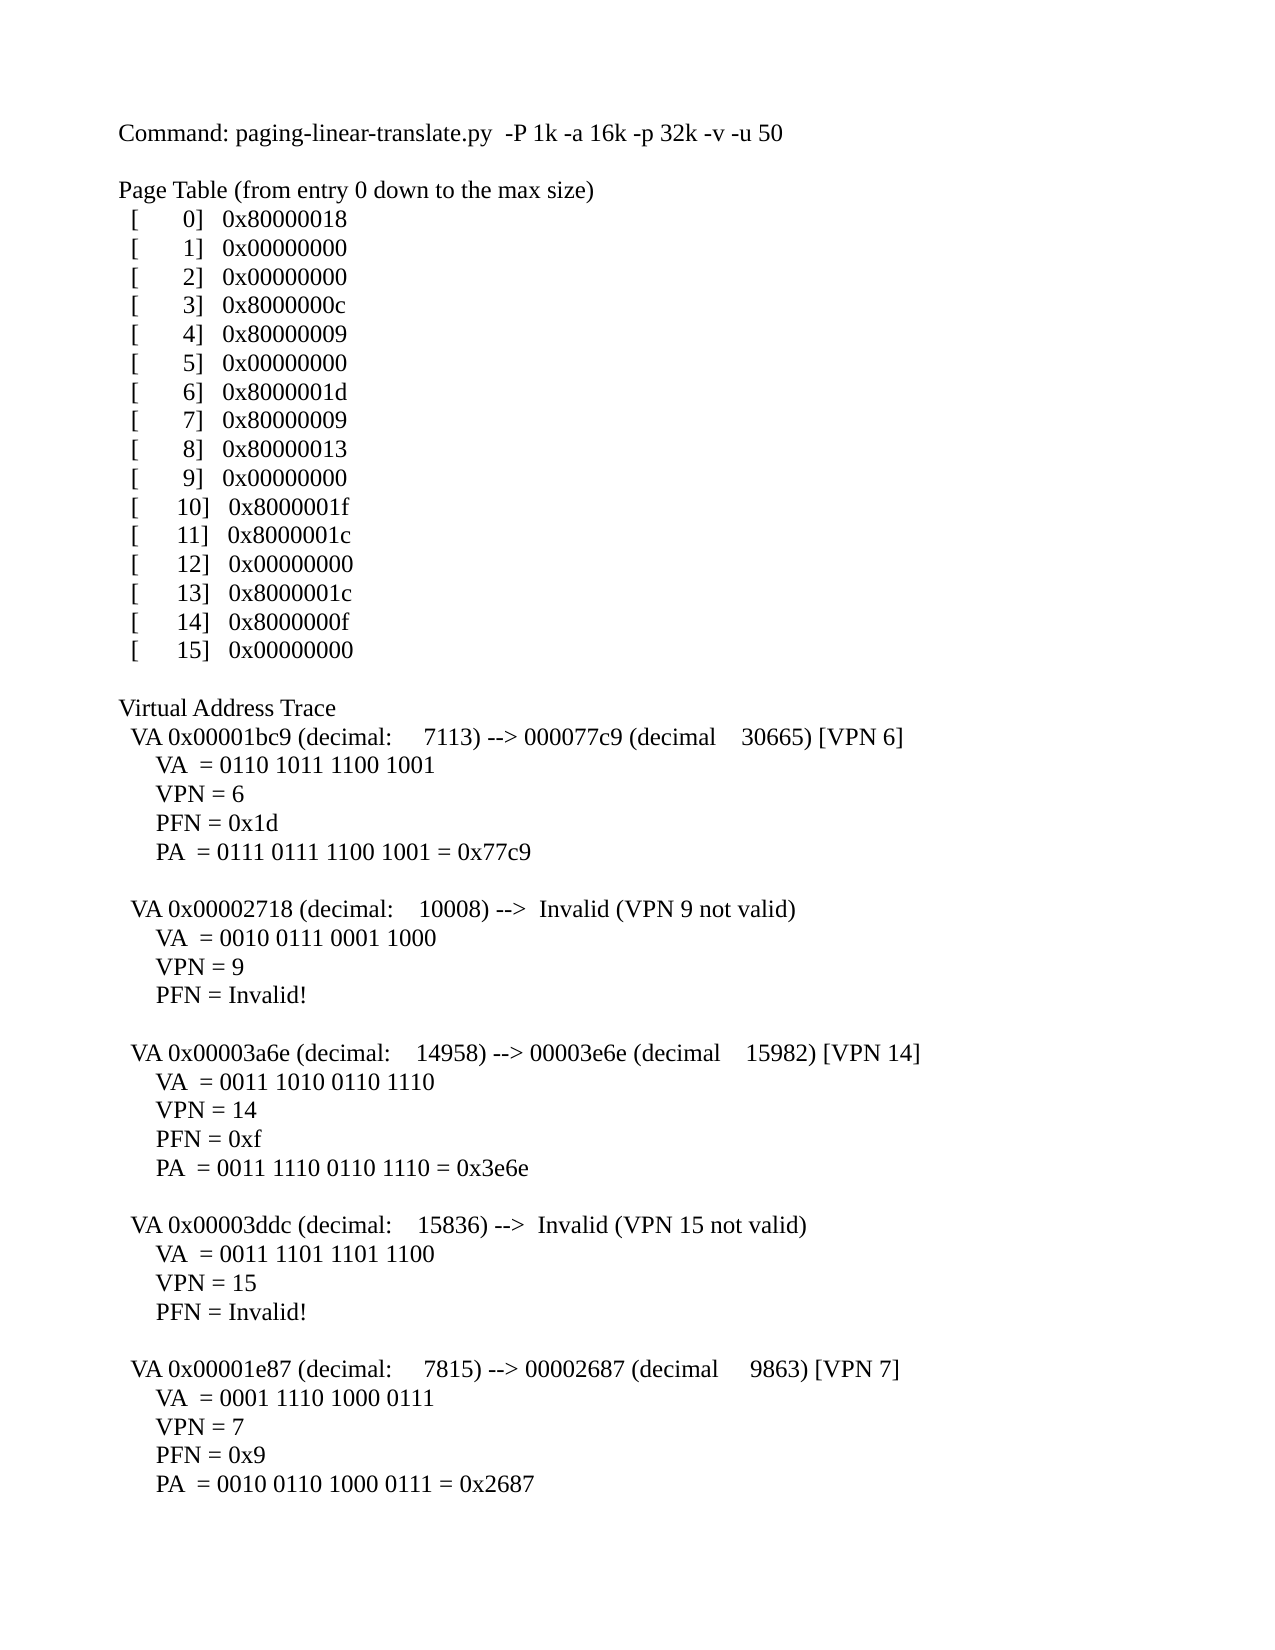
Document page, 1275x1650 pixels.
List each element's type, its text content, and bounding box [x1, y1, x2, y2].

text VA 0x00001bc9 (decimal: 7113) --> 000077c9 (decimal 30665) [VPN 6] [118, 722, 1157, 751]
text PA = 0111 0111 1100 1001 = 0x77c9 [118, 837, 1157, 866]
text VPN = 9 [118, 952, 1157, 981]
text PA = 0011 1110 0110 1110 = 0x3e6e [118, 1153, 1157, 1182]
text PFN = Invalid! [118, 981, 1157, 1009]
text [ 11] 0x8000001c [118, 521, 1157, 549]
text [ 3] 0x8000000c [118, 291, 1157, 319]
text PFN = 0x9 [118, 1441, 1157, 1469]
text Command: paging-linear-translate.py -P 1k -a 16k -p 32k -v -u 50 [118, 118, 1157, 147]
text [ 9] 0x00000000 [118, 463, 1157, 492]
text [ 12] 0x00000000 [118, 549, 1157, 578]
text VA = 0010 0111 0001 1000 [118, 923, 1157, 952]
text PFN = 0xf [118, 1124, 1157, 1153]
text [ 6] 0x8000001d [118, 377, 1157, 406]
text Page Table (from entry 0 down to the max size) [118, 176, 1157, 204]
text [ 8] 0x80000013 [118, 434, 1157, 463]
text [ 7] 0x80000009 [118, 406, 1157, 434]
text [ 15] 0x00000000 [118, 636, 1157, 664]
text [ 0] 0x80000018 [118, 204, 1157, 233]
text [ 2] 0x00000000 [118, 262, 1157, 291]
text [ 14] 0x8000000f [118, 607, 1157, 636]
text VPN = 7 [118, 1412, 1157, 1441]
text Virtual Address Trace [118, 693, 1157, 722]
text VA = 0011 1101 1101 1100 [118, 1239, 1157, 1268]
text PFN = Invalid! [118, 1297, 1157, 1326]
text VPN = 6 [118, 779, 1157, 808]
text VPN = 15 [118, 1268, 1157, 1297]
text PA = 0010 0110 1000 0111 = 0x2687 [118, 1469, 1157, 1498]
text VA 0x00003a6e (decimal: 14958) --> 00003e6e (decimal 15982) [VPN 14] [118, 1038, 1157, 1067]
text VPN = 14 [118, 1096, 1157, 1124]
text [ 1] 0x00000000 [118, 233, 1157, 262]
text VA 0x00001e87 (decimal: 7815) --> 00002687 (decimal 9863) [VPN 7] [118, 1354, 1157, 1383]
text [ 5] 0x00000000 [118, 348, 1157, 377]
text PFN = 0x1d [118, 808, 1157, 837]
text VA 0x00003ddc (decimal: 15836) --> Invalid (VPN 15 not valid) [118, 1211, 1157, 1239]
text [ 10] 0x8000001f [118, 492, 1157, 521]
text VA = 0011 1010 0110 1110 [118, 1067, 1157, 1096]
text [ 4] 0x80000009 [118, 319, 1157, 348]
text [ 13] 0x8000001c [118, 578, 1157, 607]
text VA 0x00002718 (decimal: 10008) --> Invalid (VPN 9 not valid) [118, 894, 1157, 923]
text VA = 0110 1011 1100 1001 [118, 751, 1157, 779]
text VA = 0001 1110 1000 0111 [118, 1383, 1157, 1412]
